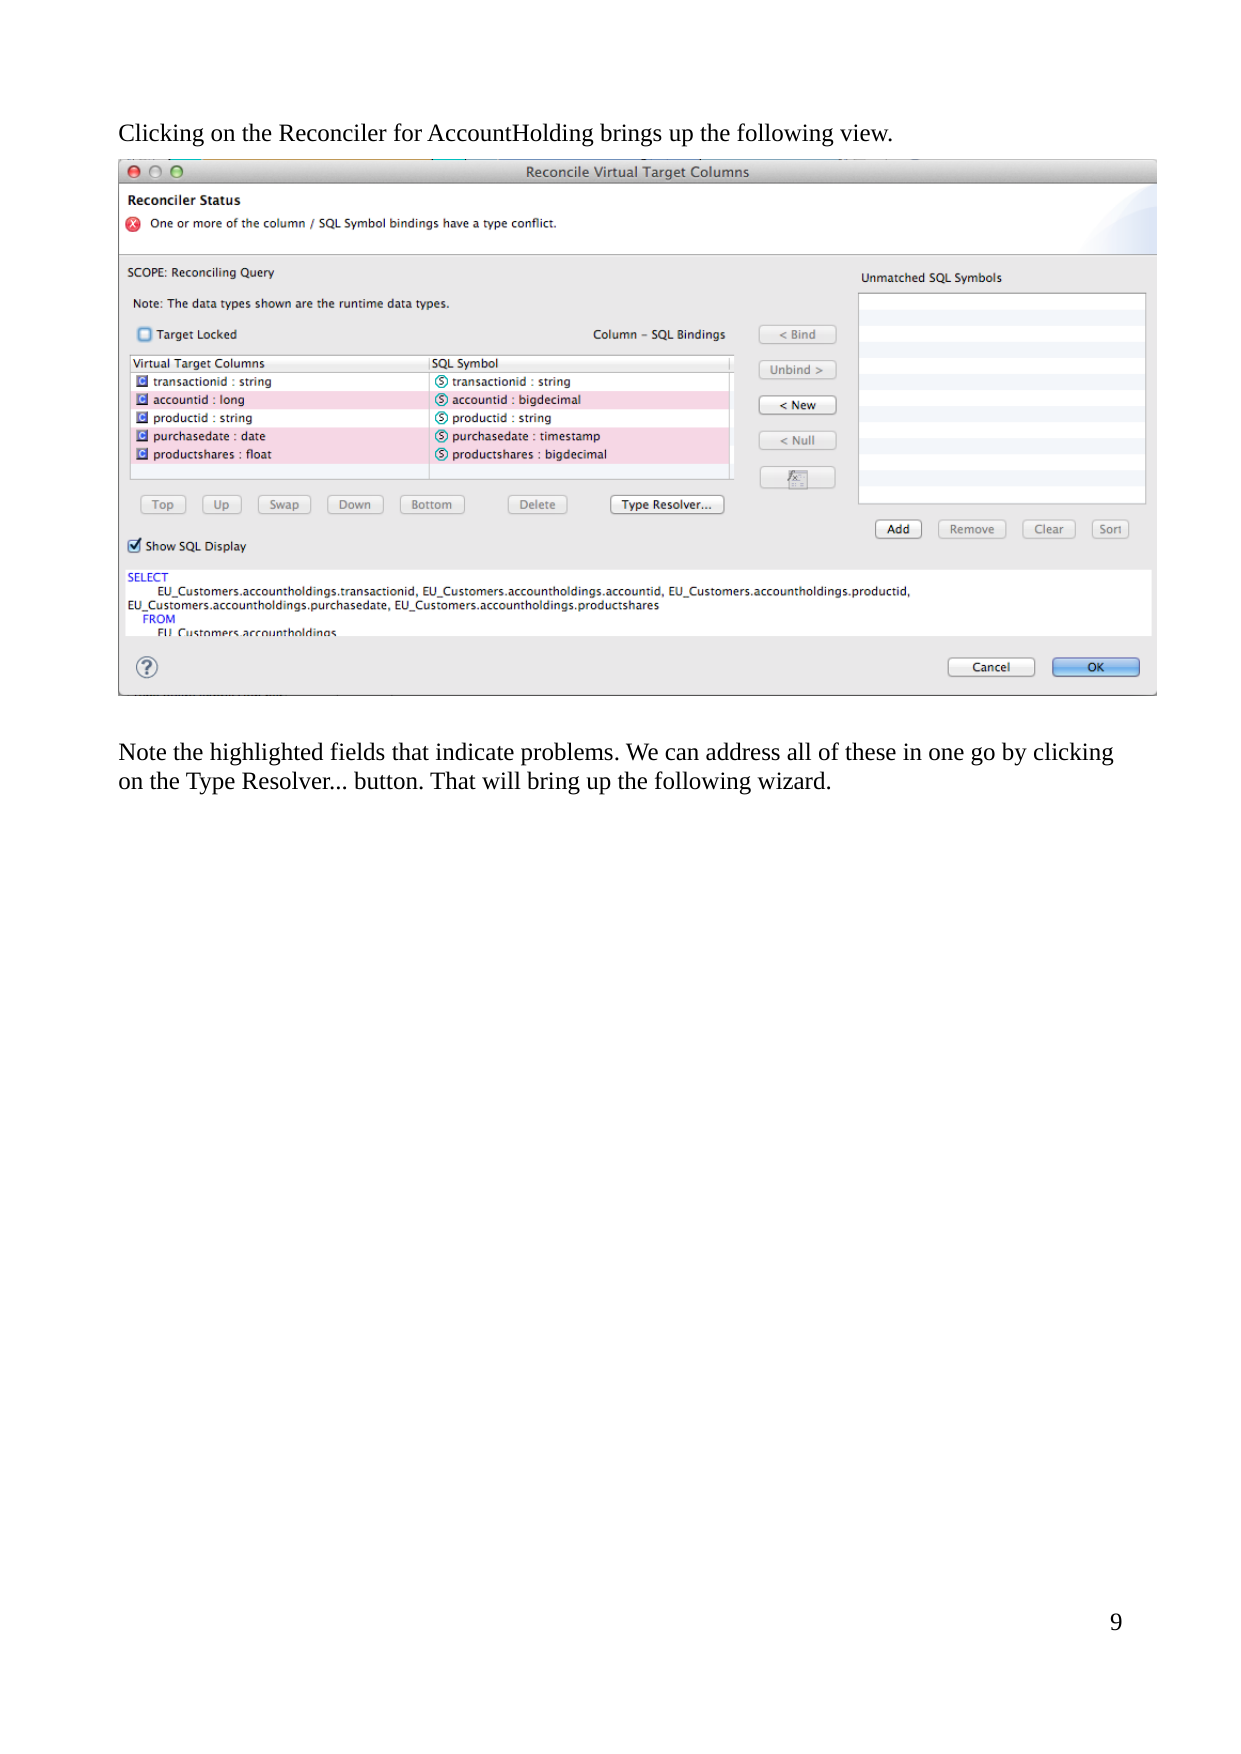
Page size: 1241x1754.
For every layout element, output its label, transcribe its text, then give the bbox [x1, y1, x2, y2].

picture [118, 159, 1157, 696]
text Clicking on the Reconciler for AccountHolding brings up the following view. [118, 118, 1122, 147]
text Note the highlighted fields that indicate problems. We can address all of these in one go by clicking on the Type Resolver... button. That will bring up the following wizard. [118, 737, 1122, 794]
